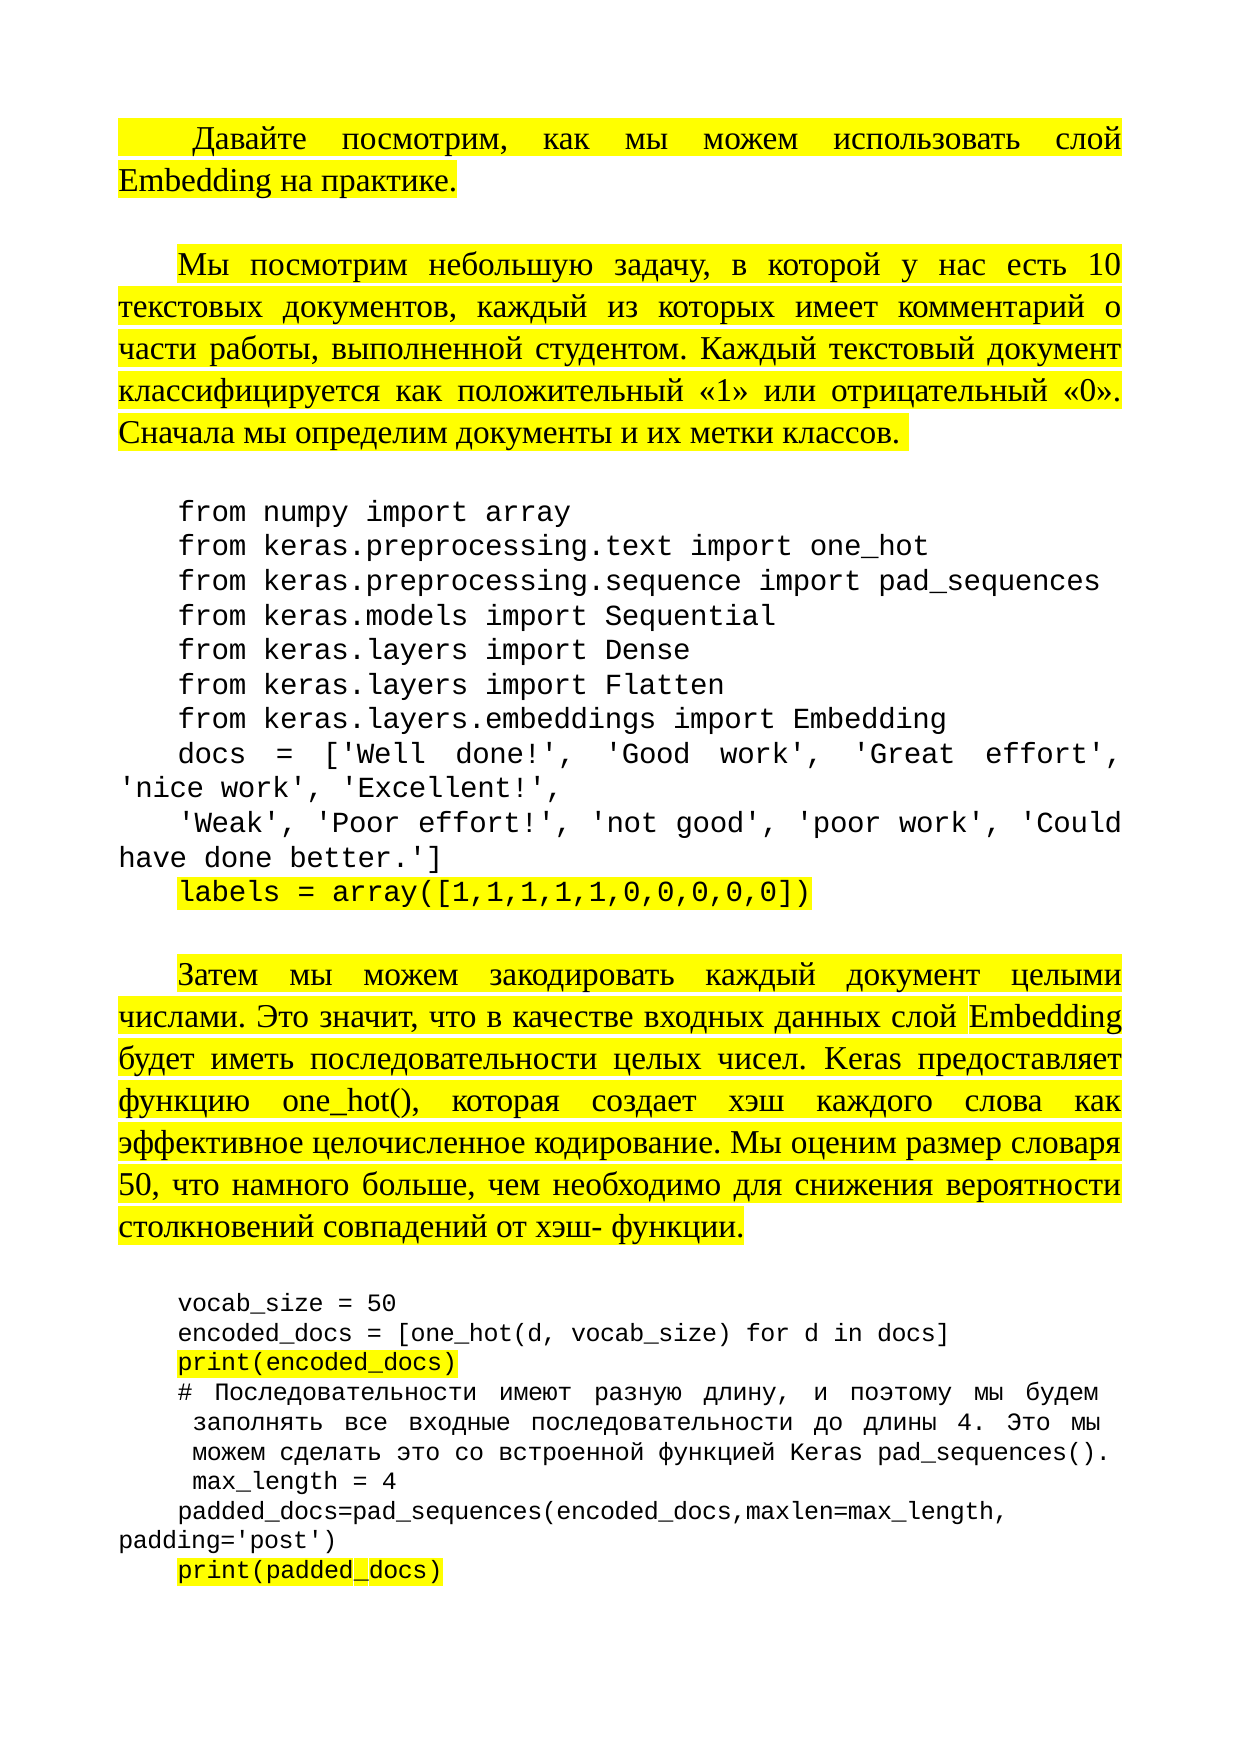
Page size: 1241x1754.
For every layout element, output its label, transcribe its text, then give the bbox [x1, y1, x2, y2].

text padded_docs=pad_sequences(encoded_docs,maxlen=max_length, padding='post') [118, 1498, 1122, 1556]
text 'Weak', 'Poor effort!', 'not good', 'poor work', 'Could have done better.'] [118, 808, 1122, 876]
text from keras.layers import Dense [118, 635, 1122, 668]
text Давайте посмотрим, как мы можем использовать слой Embedding на практике. [118, 118, 1122, 198]
text from keras.layers import Flatten [118, 670, 1122, 703]
text vocab_size = 50 [118, 1291, 1122, 1319]
text from numpy import array [118, 497, 1122, 530]
text docs = ['Well done!', 'Good work', 'Great effort', 'nice work', 'Excellent!', [118, 739, 1122, 807]
text from keras.preprocessing.text import one_hot [118, 531, 1122, 564]
text Мы посмотрим небольшую задачу, в которой у нас есть 10 текстовых документов, каждый из которых имеет комментарий о части работы, выполненной студентом. Каждый текстовый документ классифицируется как положительный «1» или отрицательный «0». Сначала мы определим документы и их метки классов. [118, 244, 1122, 451]
text print(encoded_docs) [118, 1350, 1122, 1378]
text from keras.layers.embeddings import Embedding [118, 704, 1122, 737]
text print(padded_docs) [118, 1558, 1122, 1586]
text max_length = 4 [118, 1469, 1122, 1497]
text # Последовательности имеют разную длину, и поэтому мы будем заполнять все входные последовательности до длины 4. Это мы можем сделать это со встроенной функцией Keras pad_sequences(). [118, 1380, 1122, 1467]
text from keras.models import Sequential [118, 601, 1122, 634]
text from keras.preprocessing.sequence import pad_sequences [118, 566, 1122, 599]
text labels = array([1,1,1,1,1,0,0,0,0,0]) [118, 877, 1122, 910]
text encoded_docs = [one_hot(d, vocab_size) for d in docs] [118, 1320, 1122, 1349]
text Затем мы можем закодировать каждый документ целыми числами. Это значит, что в качестве входных данных слой Embedding будет иметь последовательности целых чисел. Keras предоставляет функцию one_hot(), которая создает хэш каждого слова как эффективное целочисленное кодирование. Мы оценим размер словаря 50, что намного больше, чем необходимо для снижения вероятности столкновений совпадений от хэш- функции. [118, 954, 1122, 1245]
